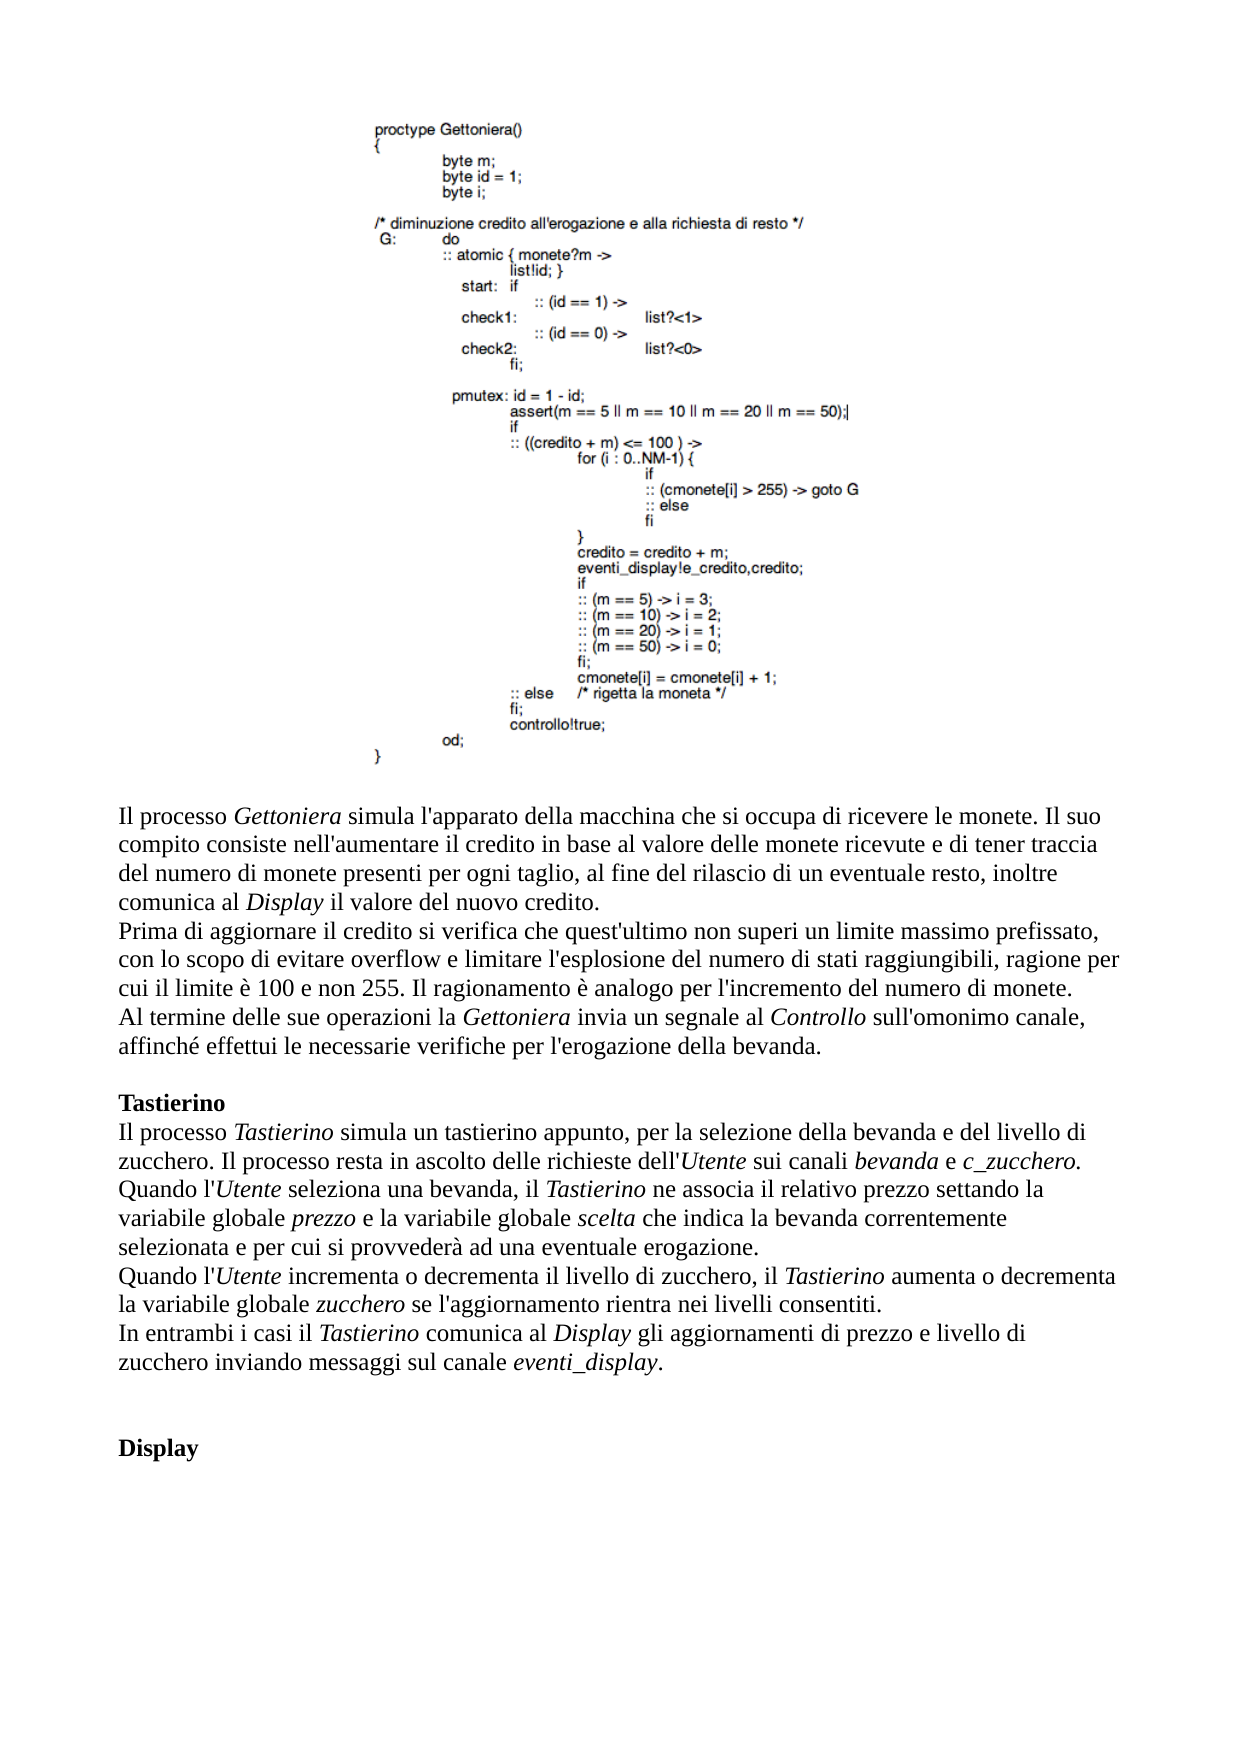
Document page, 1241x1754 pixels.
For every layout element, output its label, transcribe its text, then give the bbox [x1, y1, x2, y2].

text Display [118, 1433, 1122, 1462]
text Prima di aggiornare il credito si verifica che quest'ultimo non superi un limite massimo prefissato, con lo scopo di evitare overflow e limitare l'esplosione del numero di stati raggiungibili, ragione per cui il limite è 100 e non 255. Il ragionamento è analogo per l'incremento del numero di monete. [118, 916, 1122, 1002]
text Al termine delle sue operazioni la Gettoniera invia un segnale al Controllo sull'omonimo canale, affinché effettui le necessarie verifiche per l'erogazione della bevanda. [118, 1002, 1122, 1059]
text Tastierino [118, 1088, 1122, 1117]
text Quando l'Utente incrementa o decrementa il livello di zucchero, il Tastierino aumenta o decrementa la variabile globale zucchero se l'aggiornamento rientra nei livelli consentiti. [118, 1261, 1122, 1318]
text Il processo Gettoniera simula l'apparato della macchina che si occupa di ricevere le monete. Il suo compito consiste nell'aumentare il credito in base al valore delle monete ricevute e di tener traccia del numero di monete presenti per ogni taglio, al fine del rilascio di un eventuale resto, inoltre comunica al Display il valore del nuovo credito. [118, 801, 1122, 916]
text Quando l'Utente seleziona una bevanda, il Tastierino ne associa il relativo prezzo settando la variabile globale prezzo e la variabile globale scelta che indica la bevanda correntemente selezionata e per cui si provvederà ad una eventuale erogazione. [118, 1174, 1122, 1261]
text Il processo Tastierino simula un tastierino appunto, per la selezione della bevanda e del livello di zucchero. Il processo resta in ascolto delle richieste dell'Utente sui canali bevanda e c_zucchero. [118, 1117, 1122, 1174]
picture [370, 118, 870, 772]
text In entrambi i casi il Tastierino comunica al Display gli aggiornamenti di prezzo e livello di zucchero inviando messaggi sul canale eventi_display. [118, 1318, 1122, 1376]
